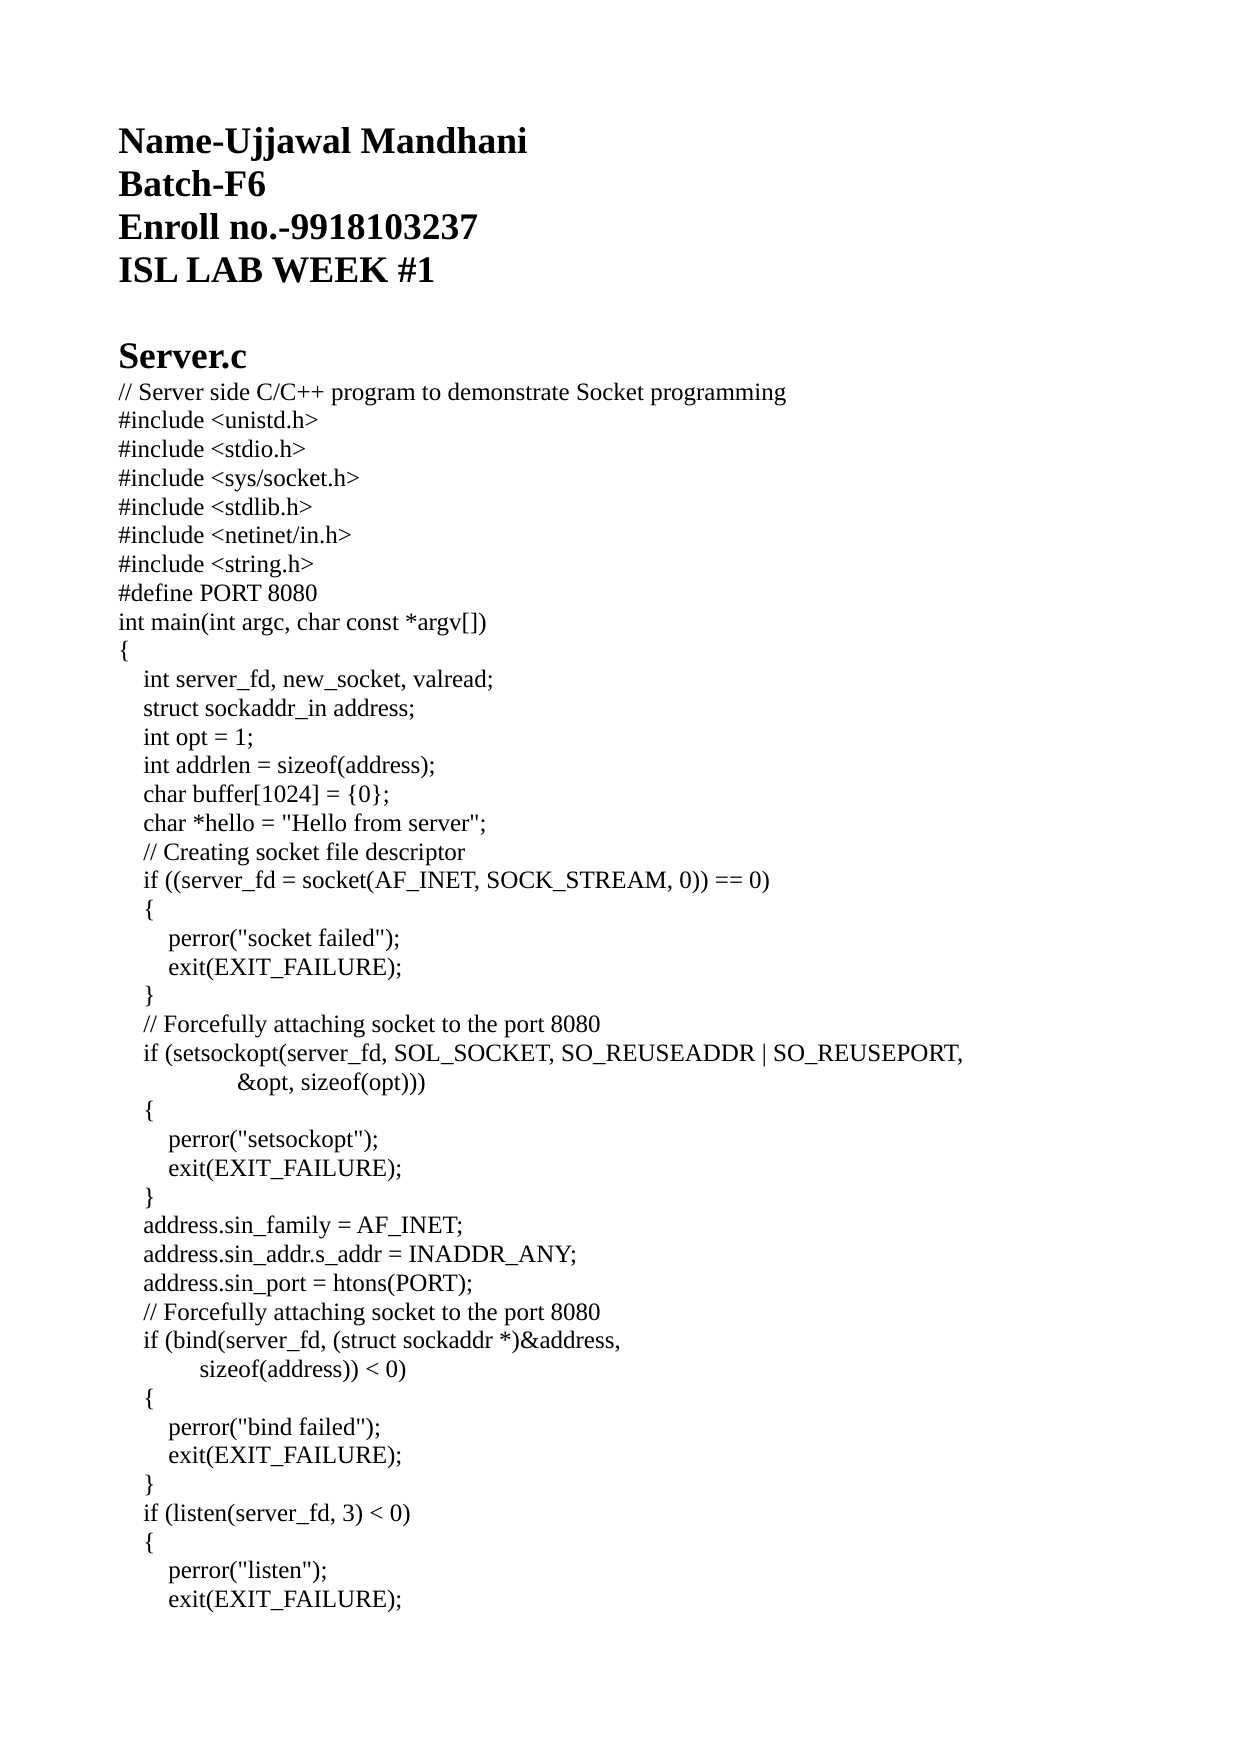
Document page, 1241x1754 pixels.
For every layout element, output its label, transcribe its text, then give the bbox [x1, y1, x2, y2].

text Server.c [118, 334, 1122, 377]
text { [118, 1527, 1122, 1556]
text perror("socket failed"); [118, 923, 1122, 952]
text exit(EXIT_FAILURE); [118, 1153, 1122, 1182]
text { [118, 636, 1122, 664]
text } [118, 1182, 1122, 1211]
text } [118, 1469, 1122, 1498]
text char *hello = "Hello from server"; [118, 808, 1122, 837]
text int addrlen = sizeof(address); [118, 751, 1122, 779]
text // Server side C/C++ program to demonstrate Socket programming [118, 377, 1122, 406]
text // Creating socket file descriptor [118, 837, 1122, 866]
text int server_fd, new_socket, valread; [118, 664, 1122, 693]
text exit(EXIT_FAILURE); [118, 1584, 1122, 1613]
text int opt = 1; [118, 722, 1122, 751]
text if ((server_fd = socket(AF_INET, SOCK_STREAM, 0)) == 0) [118, 866, 1122, 894]
text #include <sys/socket.h> [118, 463, 1122, 492]
text Name-Ujjawal Mandhani [118, 118, 1122, 161]
text address.sin_addr.s_addr = INADDR_ANY; [118, 1239, 1122, 1268]
text char buffer[1024] = {0}; [118, 779, 1122, 808]
text int main(int argc, char const *argv[]) [118, 607, 1122, 636]
text { [118, 1383, 1122, 1412]
text struct sockaddr_in address; [118, 693, 1122, 722]
text #include <stdio.h> [118, 434, 1122, 463]
text Batch-F6 [118, 161, 1122, 204]
text #define PORT 8080 [118, 578, 1122, 607]
text { [118, 894, 1122, 923]
text if (setsockopt(server_fd, SOL_SOCKET, SO_REUSEADDR | SO_REUSEPORT, [118, 1038, 1122, 1067]
text ISL LAB WEEK #1 [118, 247, 1122, 291]
text if (listen(server_fd, 3) < 0) [118, 1498, 1122, 1527]
text sizeof(address)) < 0) [118, 1354, 1122, 1383]
text exit(EXIT_FAILURE); [118, 952, 1122, 981]
text // Forcefully attaching socket to the port 8080 [118, 1297, 1122, 1326]
text address.sin_family = AF_INET; [118, 1211, 1122, 1239]
text #include <string.h> [118, 549, 1122, 578]
text } [118, 981, 1122, 1009]
text if (bind(server_fd, (struct sockaddr *)&address, [118, 1326, 1122, 1354]
text #include <netinet/in.h> [118, 521, 1122, 549]
text &opt, sizeof(opt))) [118, 1067, 1122, 1096]
text // Forcefully attaching socket to the port 8080 [118, 1009, 1122, 1038]
text #include <unistd.h> [118, 406, 1122, 434]
text exit(EXIT_FAILURE); [118, 1441, 1122, 1469]
text perror("listen"); [118, 1556, 1122, 1584]
text perror("bind failed"); [118, 1412, 1122, 1441]
text #include <stdlib.h> [118, 492, 1122, 521]
text perror("setsockopt"); [118, 1124, 1122, 1153]
text Enroll no.-9918103237 [118, 204, 1122, 247]
text address.sin_port = htons(PORT); [118, 1268, 1122, 1297]
text { [118, 1096, 1122, 1124]
